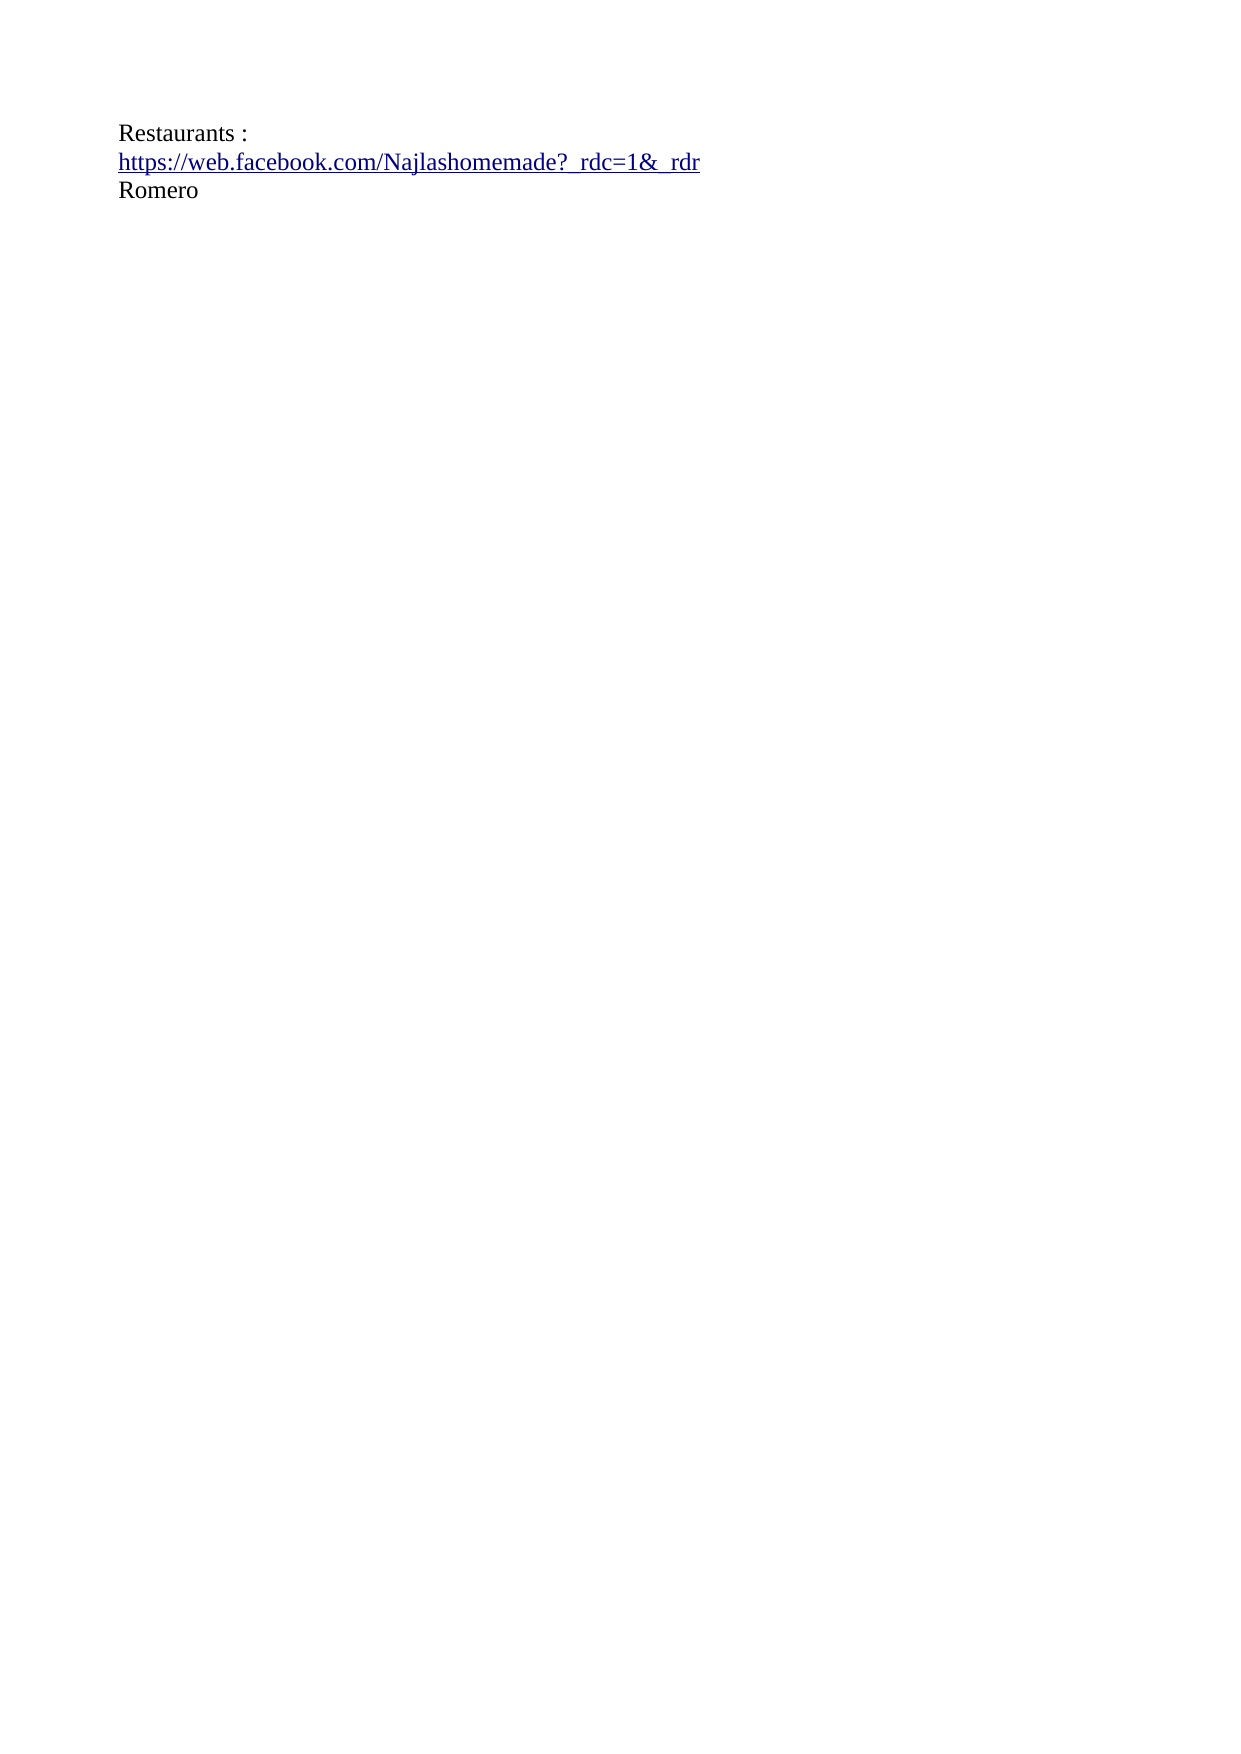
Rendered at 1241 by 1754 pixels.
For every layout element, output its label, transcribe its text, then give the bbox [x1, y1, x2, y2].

text https://web.facebook.com/Najlashomemade?_rdc=1&_rdr [118, 147, 1122, 176]
text Restaurants : [118, 118, 1122, 147]
text Romero [118, 176, 1122, 204]
